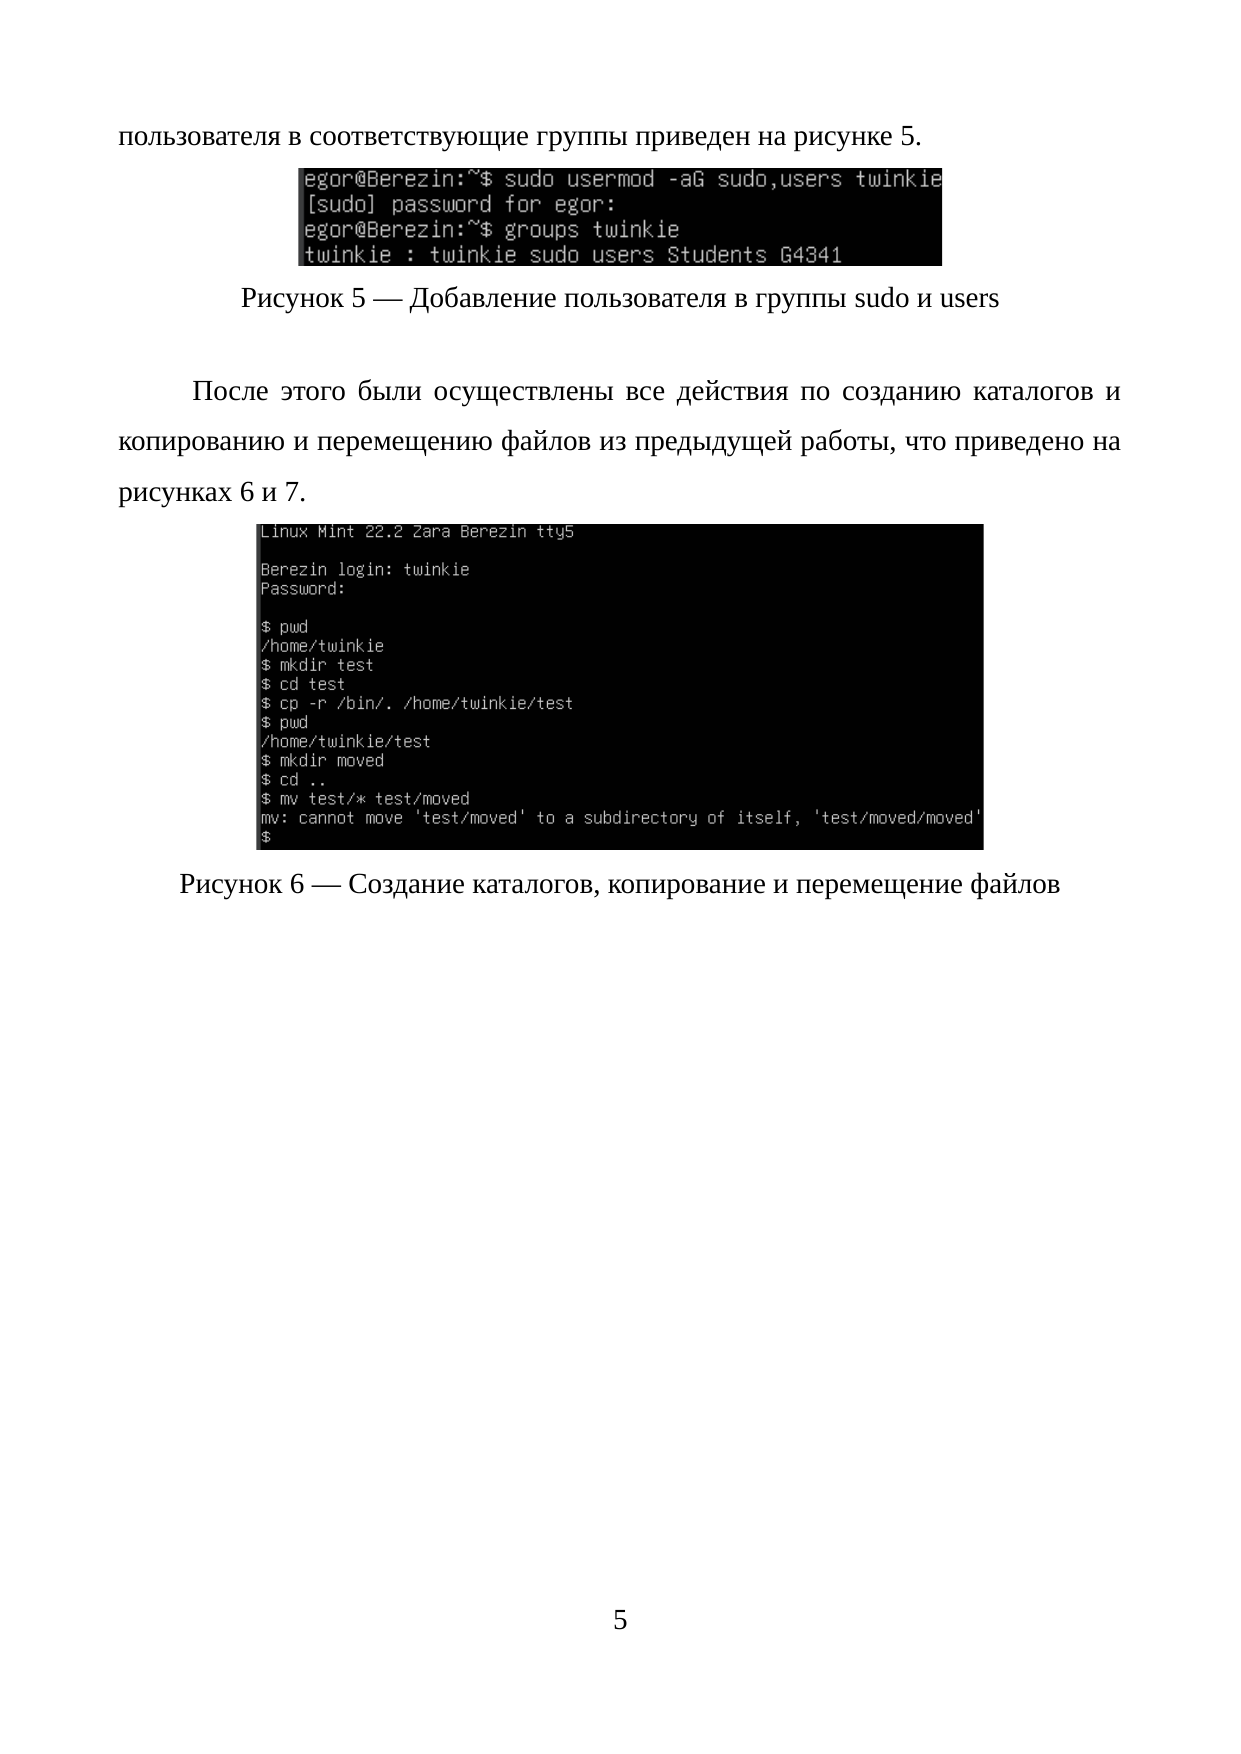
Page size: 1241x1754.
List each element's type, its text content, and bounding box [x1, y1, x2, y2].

text После этого были осуществлены все действия по созданию каталогов и копированию и перемещению файлов из предыдущей работы, что приведено на рисунках 6 и 7. [118, 373, 1122, 507]
picture [256, 524, 984, 850]
picture [298, 168, 943, 266]
text пользователя в соответствующие группы приведен на рисунке 5. [118, 118, 1122, 152]
text Рисунок 6 — Создание каталогов, копирование и перемещение файлов [118, 524, 1122, 899]
text Рисунок 5 — Добавление пользователя в группы sudo и users [118, 280, 1122, 313]
